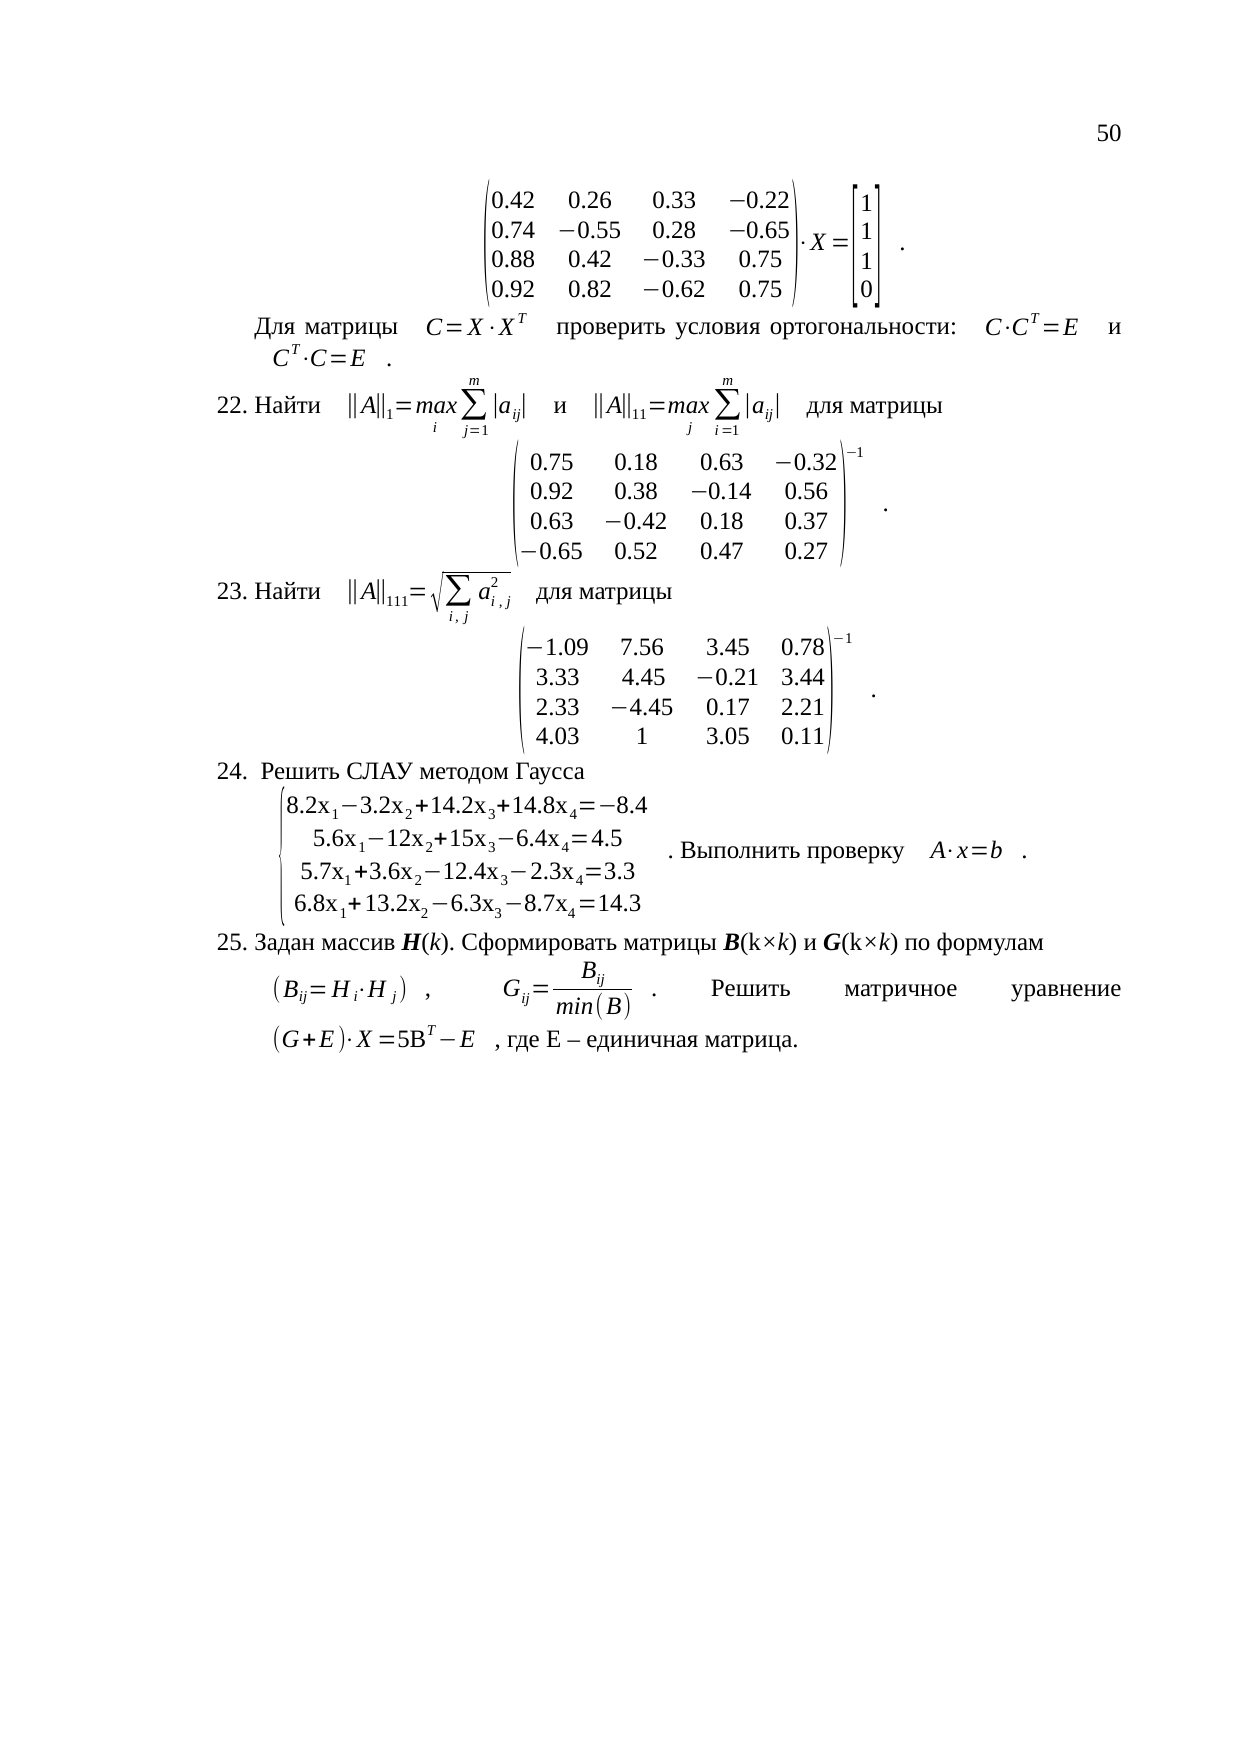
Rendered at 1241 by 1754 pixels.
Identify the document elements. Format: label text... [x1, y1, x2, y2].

list Решить СЛАУ методом Гаусса [217, 756, 1121, 785]
list Задан массив H(k). Сформировать матрицы B(k×k) и G(k×k) по формулам [217, 927, 1121, 956]
list . [217, 624, 1121, 756]
list Для матрицы проверить условия ортогональности: и . [217, 309, 1121, 371]
list , . Решить матричное уравнение , где Е – единичная матрица. [217, 956, 1121, 1054]
list . Выполнить проверку . [217, 785, 1121, 927]
list Найти и для матрицы [217, 371, 1121, 439]
list . [217, 177, 1121, 309]
list . [217, 439, 1121, 570]
list Найти для матрицы [217, 570, 1121, 624]
